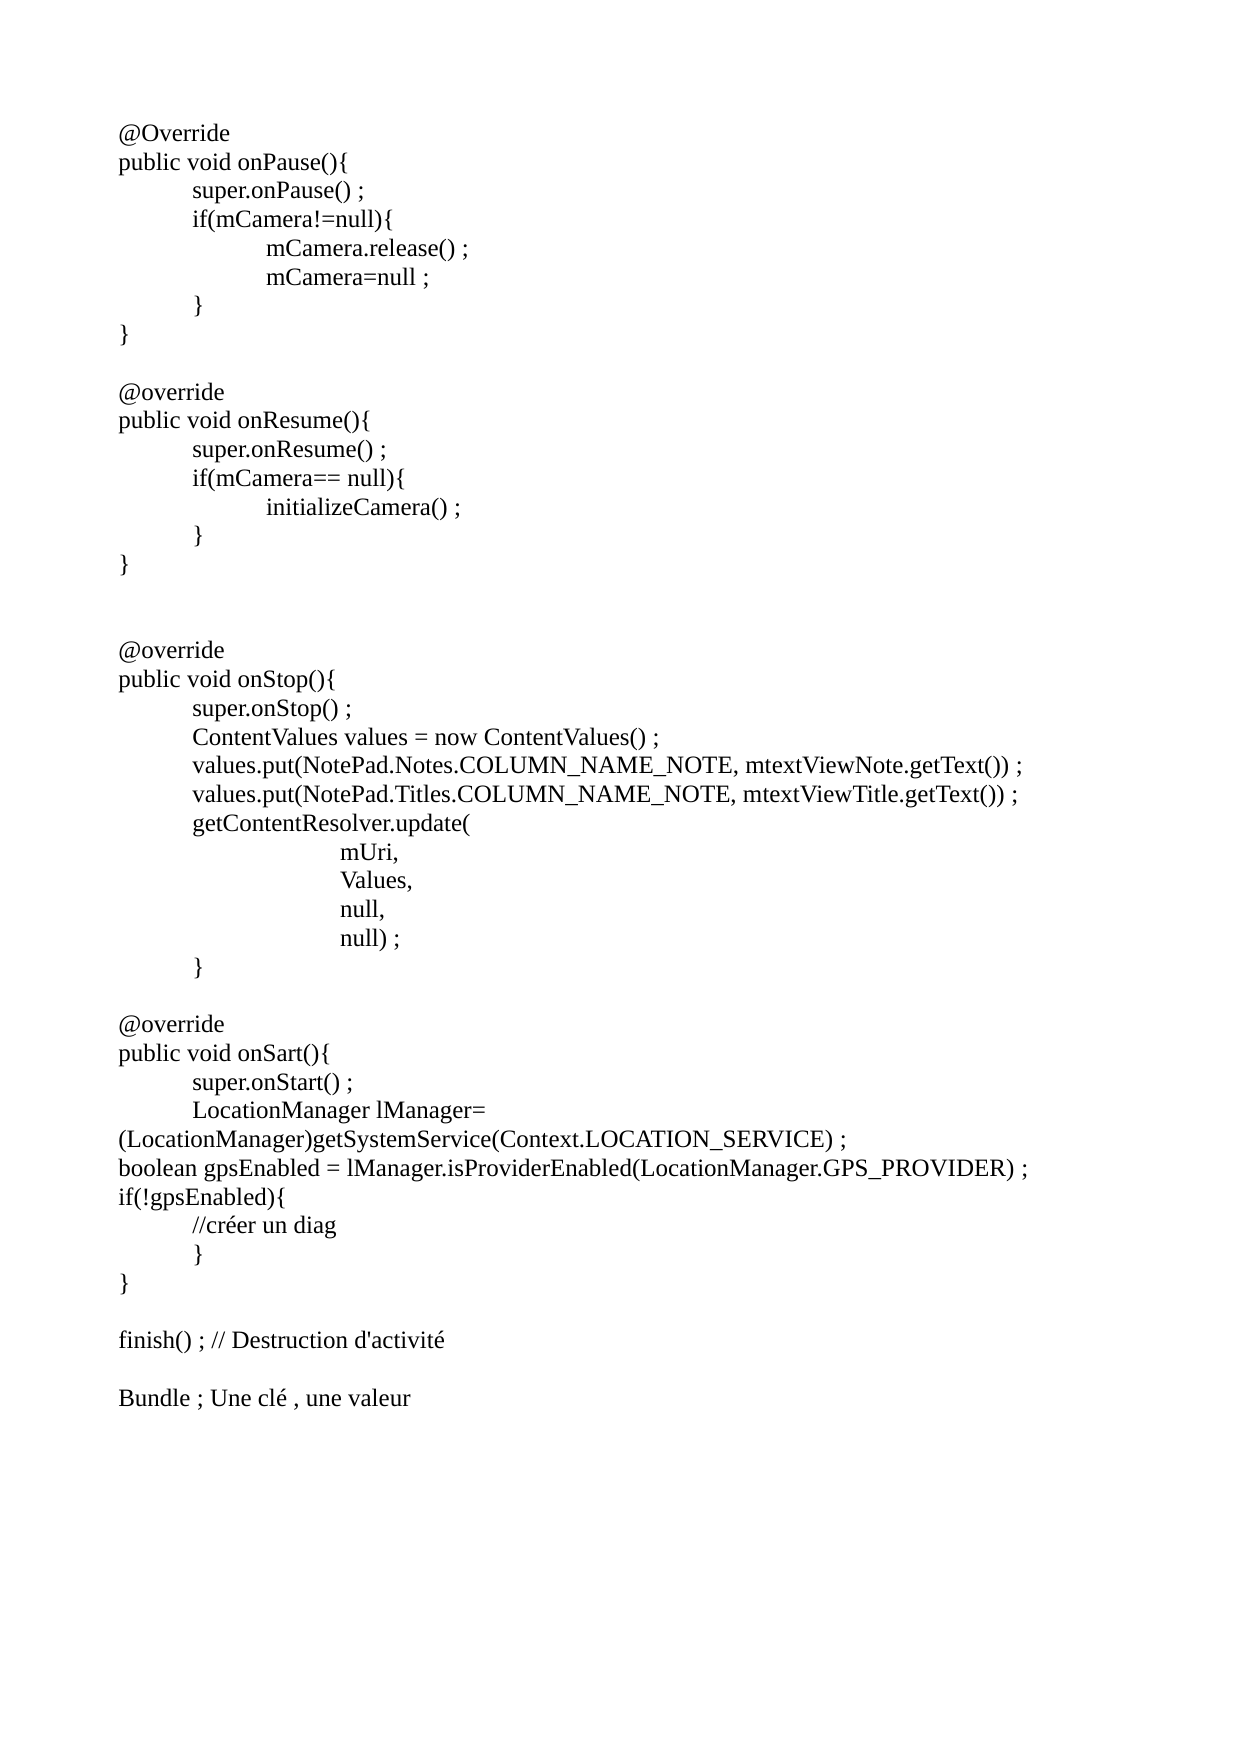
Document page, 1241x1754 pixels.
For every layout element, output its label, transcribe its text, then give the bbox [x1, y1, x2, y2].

text @override [118, 636, 1122, 664]
text super.onPause() ; [118, 176, 1122, 204]
text getContentResolver.update( [118, 808, 1122, 837]
text //créer un diag [118, 1211, 1122, 1239]
text public void onStop(){ [118, 664, 1122, 693]
text super.onResume() ; [118, 434, 1122, 463]
text if(!gpsEnabled){ [118, 1182, 1122, 1211]
text finish() ; // Destruction d'activité [118, 1326, 1122, 1354]
text } [118, 1268, 1122, 1297]
text LocationManager lManager= (LocationManager)getSystemService(Context.LOCATION_SERVICE) ; [118, 1096, 1122, 1153]
text } [118, 291, 1122, 319]
text if(mCamera!=null){ [118, 204, 1122, 233]
text @override [118, 377, 1122, 406]
text mCamera.release() ; [118, 233, 1122, 262]
text public void onResume(){ [118, 406, 1122, 434]
text } [118, 952, 1122, 981]
text if(mCamera== null){ [118, 463, 1122, 492]
text values.put(NotePad.Notes.COLUMN_NAME_NOTE, mtextViewNote.getText()) ; [118, 751, 1122, 779]
text initializeCamera() ; [118, 492, 1122, 521]
text mUri, [118, 837, 1122, 866]
text values.put(NotePad.Titles.COLUMN_NAME_NOTE, mtextViewTitle.getText()) ; [118, 779, 1122, 808]
text @Override [118, 118, 1122, 147]
text } [118, 1239, 1122, 1268]
text ContentValues values = now ContentValues() ; [118, 722, 1122, 751]
text public void onPause(){ [118, 147, 1122, 176]
text } [118, 319, 1122, 348]
text } [118, 549, 1122, 578]
text boolean gpsEnabled = lManager.isProviderEnabled(LocationManager.GPS_PROVIDER) ; [118, 1153, 1122, 1182]
text mCamera=null ; [118, 262, 1122, 291]
text Values, [118, 866, 1122, 894]
text @override [118, 1009, 1122, 1038]
text null) ; [118, 923, 1122, 952]
text public void onSart(){ [118, 1038, 1122, 1067]
text super.onStop() ; [118, 693, 1122, 722]
text super.onStart() ; [118, 1067, 1122, 1096]
text } [118, 521, 1122, 549]
text Bundle ; Une clé , une valeur [118, 1383, 1122, 1412]
text null, [118, 894, 1122, 923]
